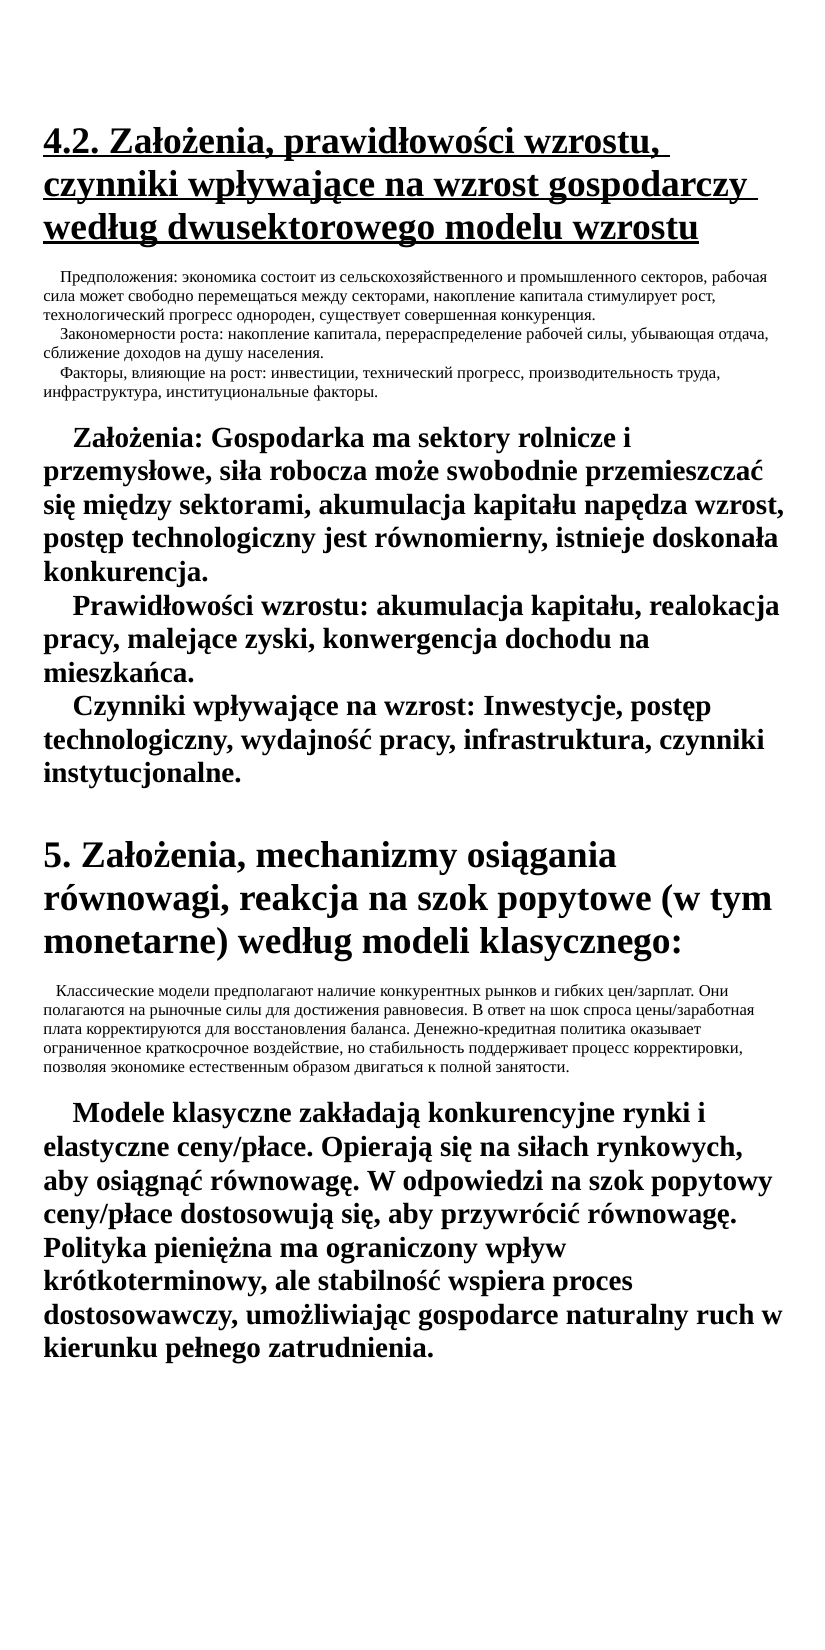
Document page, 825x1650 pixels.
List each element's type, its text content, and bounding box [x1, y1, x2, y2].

text Предположения: экономика состоит из сельскохозяйственного и промышленного секторов, рабочая сила может свободно перемещаться между секторами, накопление капитала стимулирует рост, технологический прогресс однороден, существует совершенная конкуренция. [43, 267, 791, 324]
text Modele klasyczne zakładają konkurencyjne rynki i elastyczne ceny/płace. Opierają się na siłach rynkowych, aby osiągnąć równowagę. W odpowiedzi na szok popytowy ceny/płace dostosowują się, aby przywrócić równowagę. Polityka pieniężna ma ograniczony wpływ krótkoterminowy, ale stabilność wspiera proces dostosowawczy, umożliwiając gospodarce naturalny ruch w kierunku pełnego zatrudnienia. [43, 1096, 791, 1364]
text Prawidłowości wzrostu: akumulacja kapitału, realokacja pracy, malejące zyski, konwergencja dochodu na mieszkańca. [43, 588, 791, 688]
text 4.2. Założenia, prawidłowości wzrostu, czynniki wpływające na wzrost gospodarczy według dwusektorowego modelu wzrostu [43, 118, 791, 247]
text 5. Założenia, mechanizmy osiągania równowagi, reakcja na szok popytowe (w tym monetarne) według modeli klasycznego: [43, 832, 791, 961]
text Założenia: Gospodarka ma sektory rolnicze i przemysłowe, siła robocza może swobodnie przemieszczać się między sektorami, akumulacja kapitału napędza wzrost, postęp technologiczny jest równomierny, istnieje doskonała konkurencja. [43, 420, 791, 588]
text Классические модели предполагают наличие конкурентных рынков и гибких цен/зарплат. Они полагаются на рыночные силы для достижения равновесия. В ответ на шок спроса цены/заработная плата корректируются для восстановления баланса. Денежно-кредитная политика оказывает ограниченное краткосрочное воздействие, но стабильность поддерживает процесс корректировки, позволяя экономике естественным образом двигаться к полной занятости. [43, 981, 791, 1076]
text Закономерности роста: накопление капитала, перераспределение рабочей силы, убывающая отдача, сближение доходов на душу населения. [43, 324, 791, 362]
text Czynniki wpływające na wzrost: Inwestycje, postęp technologiczny, wydajność pracy, infrastruktura, czynniki instytucjonalne. [43, 688, 791, 789]
text Факторы, влияющие на рост: инвестиции, технический прогресс, производительность труда, инфраструктура, институциональные факторы. [43, 362, 791, 401]
